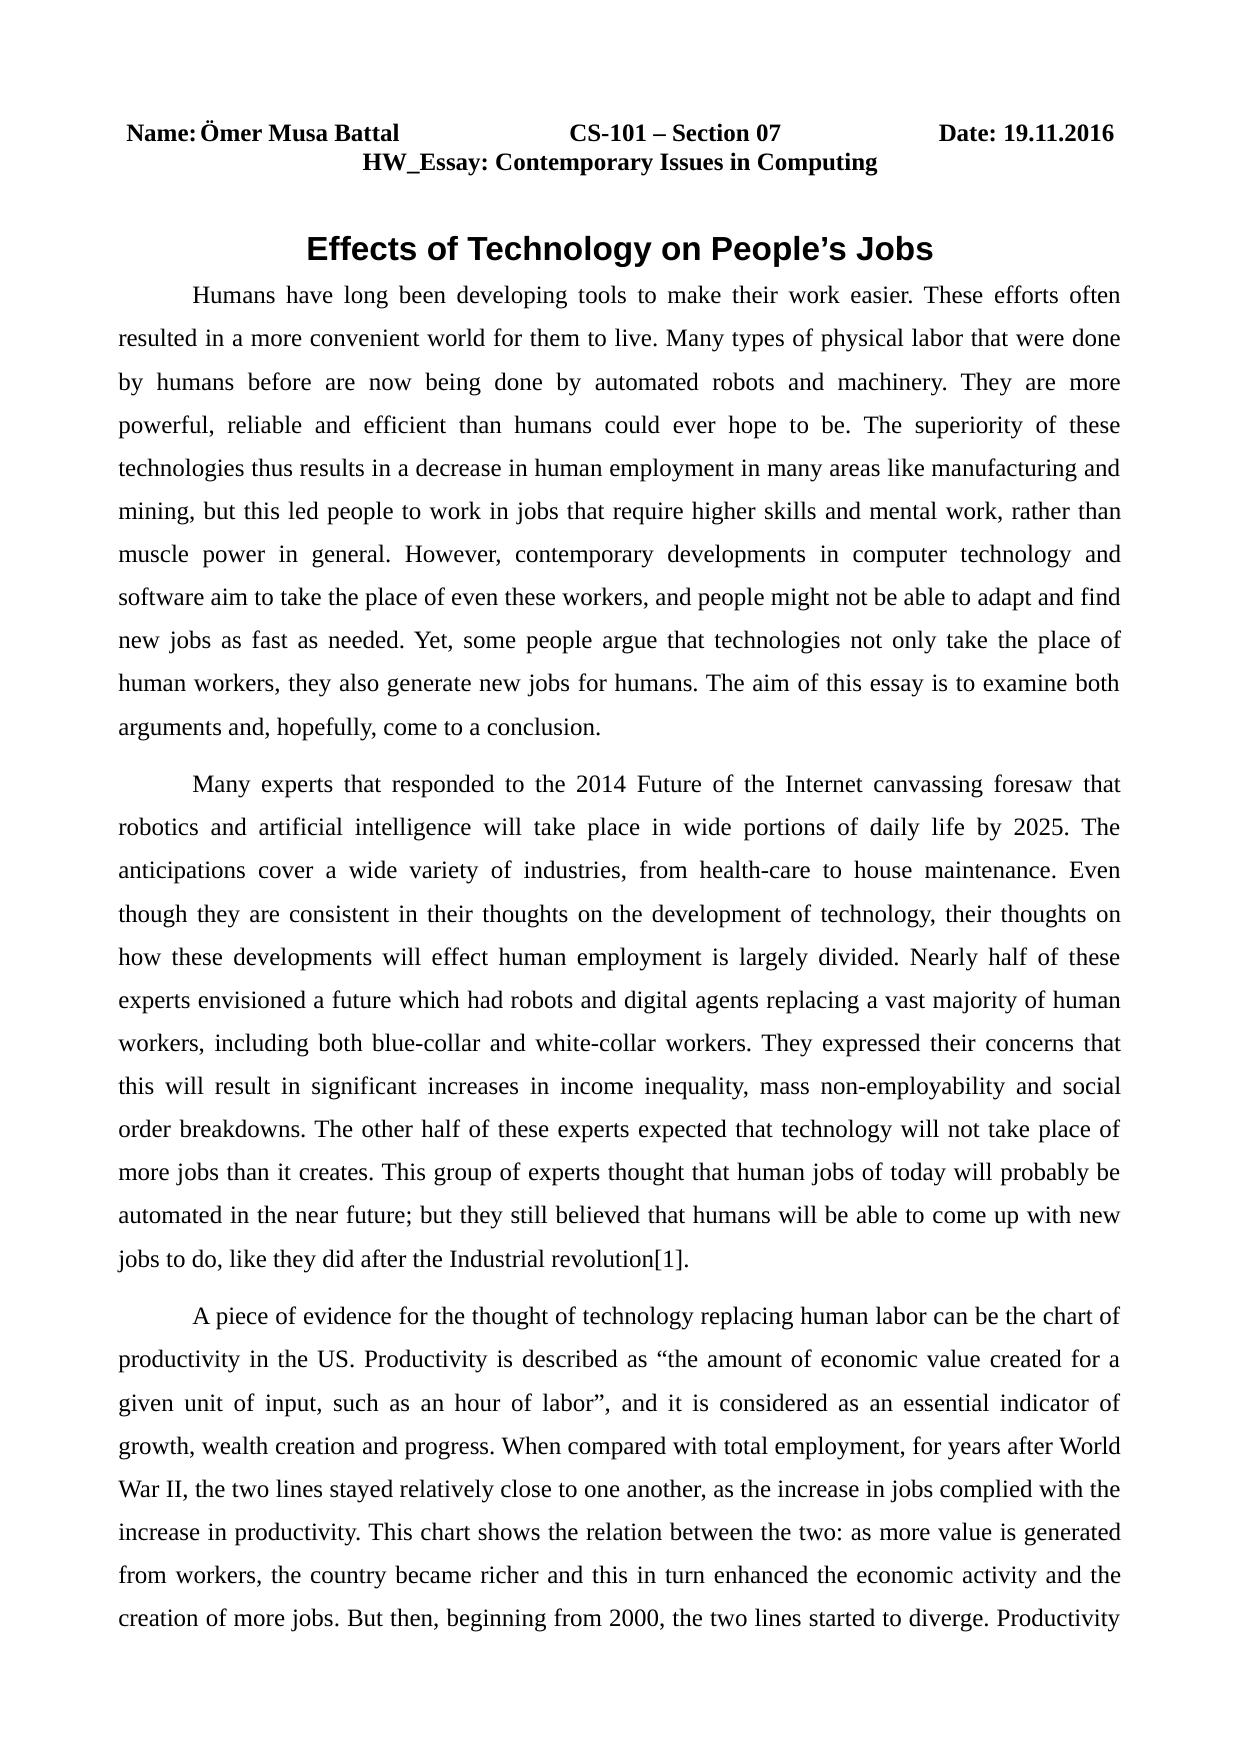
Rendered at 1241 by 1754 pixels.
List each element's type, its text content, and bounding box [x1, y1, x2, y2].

text Many experts that responded to the 2014 Future of the Internet canvassing foresaw that robotics and artificial intelligence will take place in wide portions of daily life by 2025. The anticipations cover a wide variety of industries, from health-care to house maintenance. Even though they are consistent in their thoughts on the development of technology, their thoughts on how these developments will effect human employment is largely divided. Nearly half of these experts envisioned a future which had robots and digital agents replacing a vast majority of human workers, including both blue-collar and white-collar workers. They expressed their concerns that this will result in significant increases in income inequality, mass non-employability and social order breakdowns. The other half of these experts expected that technology will not take place of more jobs than it creates. This group of experts thought that human jobs of today will probably be automated in the near future; but they still believed that humans will be able to come up with new jobs to do, like they did after the Industrial revolution[1]. [118, 769, 1122, 1272]
text Name: Ömer Musa Battal CS-101 – Section 07 Date: 19.11.2016 [118, 118, 1122, 147]
text A piece of evidence for the thought of technology replacing human labor can be the chart of productivity in the US. Productivity is described as “the amount of economic value created for a given unit of input, such as an hour of labor”, and it is considered as an essential indicator of growth, wealth creation and progress. When compared with total employment, for years after World War II, the two lines stayed relatively close to one another, as the increase in jobs complied with the increase in productivity. This chart shows the relation between the two: as more value is generated from workers, the country became richer and this in turn enhanced the economic activity and the creation of more jobs. But then, beginning from 2000, the two lines started to diverge. Productivity [118, 1301, 1122, 1632]
text HW_Essay: Contemporary Issues in Computing [118, 147, 1122, 176]
title Effects of Technology on People’s Jobs [118, 229, 1122, 268]
text Humans have long been developing tools to make their work easier. These efforts often resulted in a more convenient world for them to live. Many types of physical labor that were done by humans before are now being done by automated robots and machinery. They are more powerful, reliable and efficient than humans could ever hope to be. The superiority of these technologies thus results in a decrease in human employment in many areas like manufacturing and mining, but this led people to work in jobs that require higher skills and mental work, rather than muscle power in general. However, contemporary developments in computer technology and software aim to take the place of even these workers, and people might not be able to adapt and find new jobs as fast as needed. Yet, some people argue that technologies not only take the place of human workers, they also generate new jobs for humans. The aim of this essay is to examine both arguments and, hopefully, come to a conclusion. [118, 280, 1122, 740]
